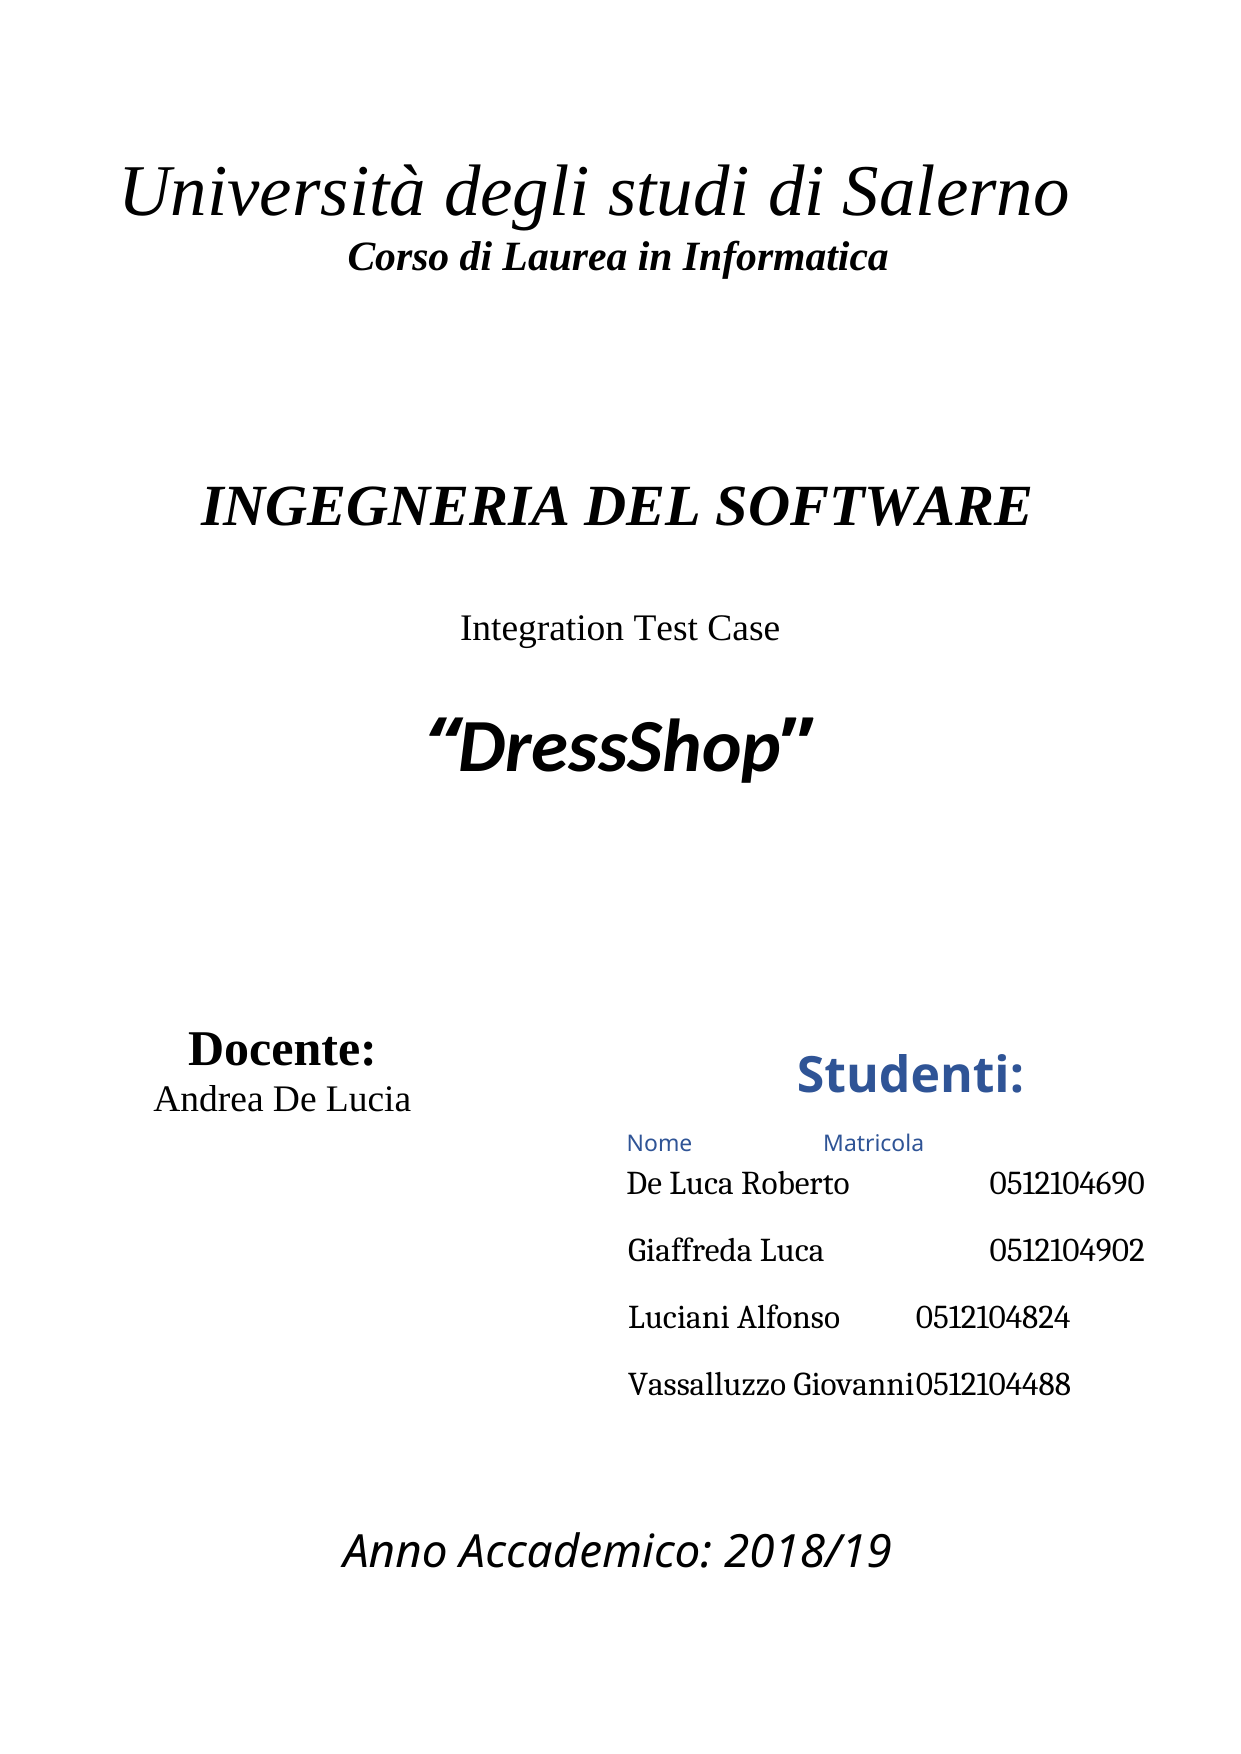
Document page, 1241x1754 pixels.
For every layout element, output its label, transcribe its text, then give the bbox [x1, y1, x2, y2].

text Vassalluzzo Giovanni 0512104488 [621, 1366, 1200, 1404]
subtitle Studenti: [621, 1039, 1200, 1107]
text Luciani Alfonso 0512104824 [621, 1298, 1200, 1337]
subtitle Nome Matricola [621, 1116, 1200, 1161]
text Andrea De Lucia [149, 1076, 416, 1131]
text Docente: [149, 1019, 416, 1076]
text Corso di Laurea in Informatica [118, 231, 1122, 279]
text De Luca Roberto 0512104690 [621, 1164, 1200, 1203]
text Università degli studi di Salerno [118, 148, 1122, 231]
text Giaffreda Luca 0512104902 [621, 1231, 1200, 1270]
text Anno Accademico: 2018/19 [118, 1519, 1122, 1581]
